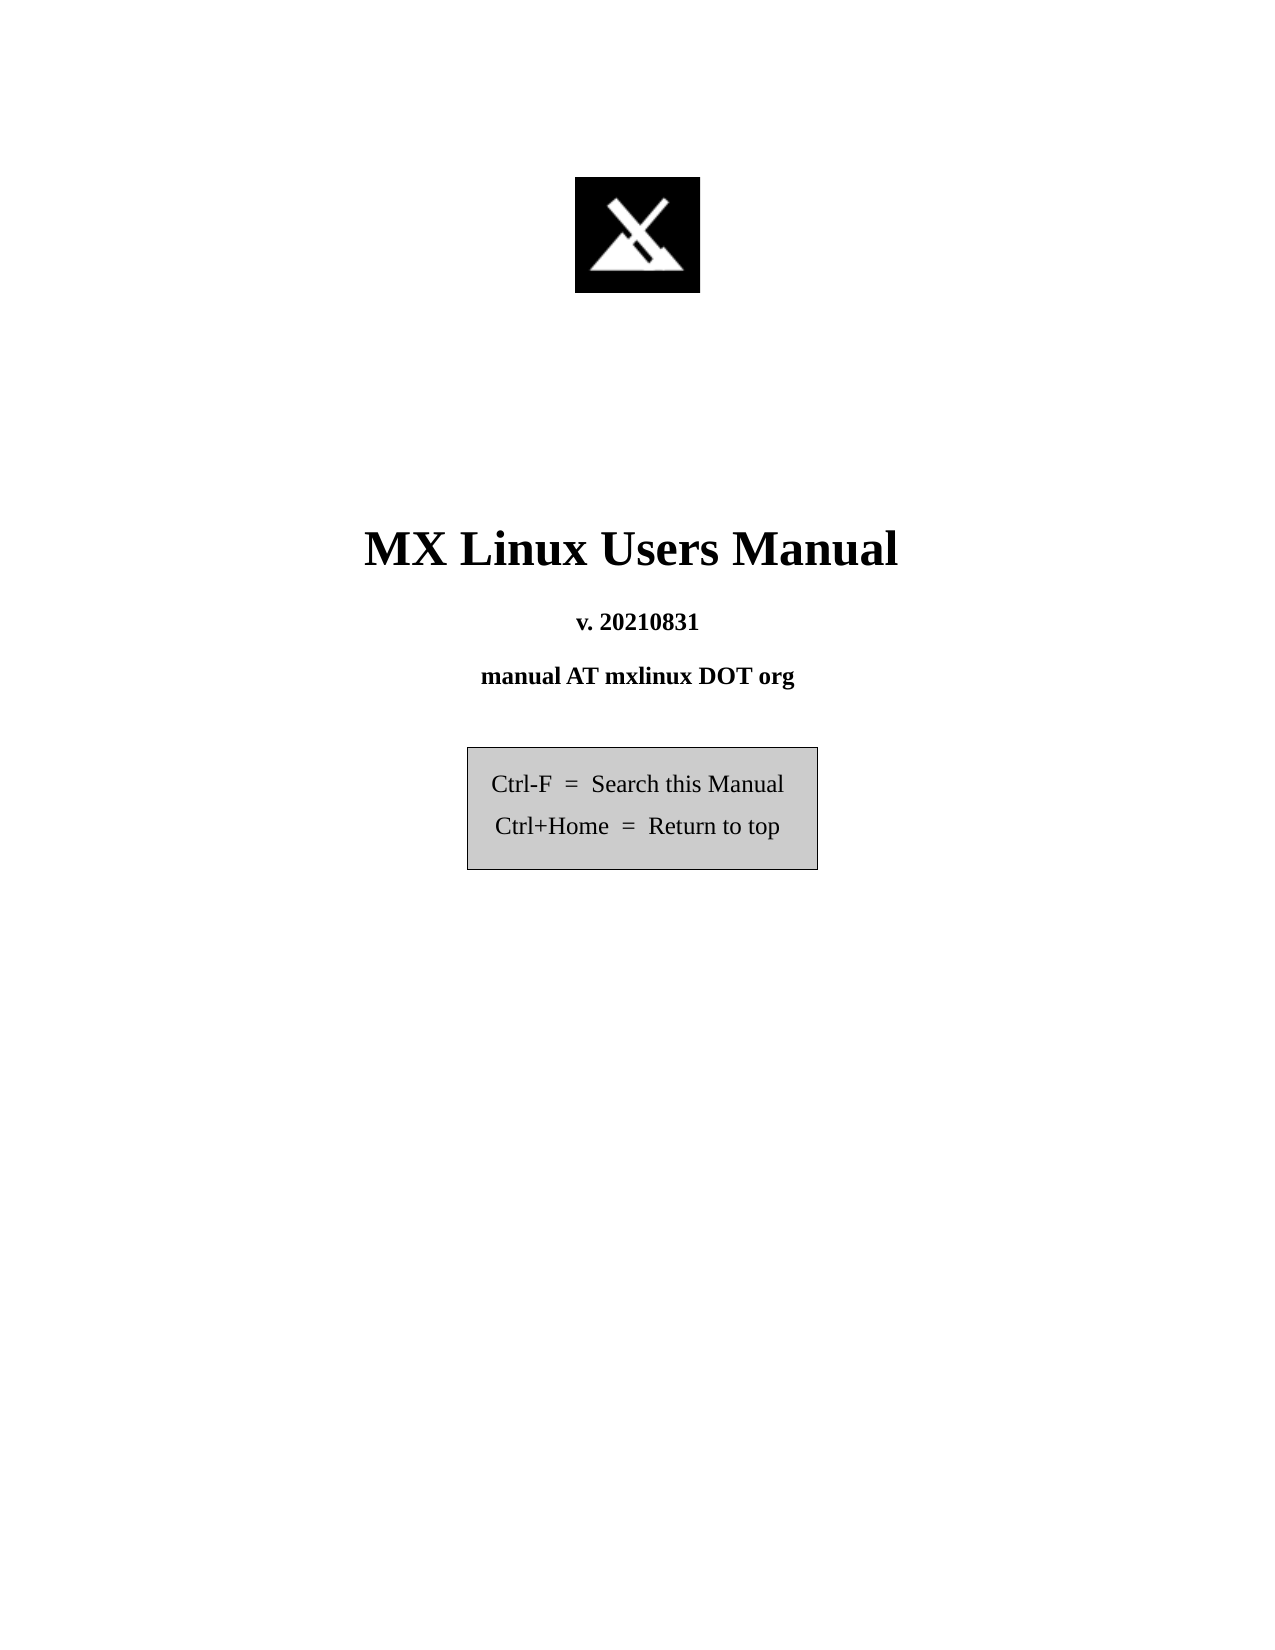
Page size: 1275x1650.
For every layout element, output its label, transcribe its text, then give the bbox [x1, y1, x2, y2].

text Ctrl-F = Search this Manual [818, 769, 1125, 797]
text Ctrl-F = Search this Manual [150, 769, 467, 797]
text v. 20210831 [166, 607, 1109, 636]
title MX Linux Users Manual [166, 518, 1109, 576]
text Ctrl+Home = Return to top [818, 811, 1125, 839]
text manual AT mxlinux DOT org [166, 661, 1109, 690]
text Ctrl+Home = Return to top [150, 811, 467, 839]
picture [575, 177, 700, 293]
